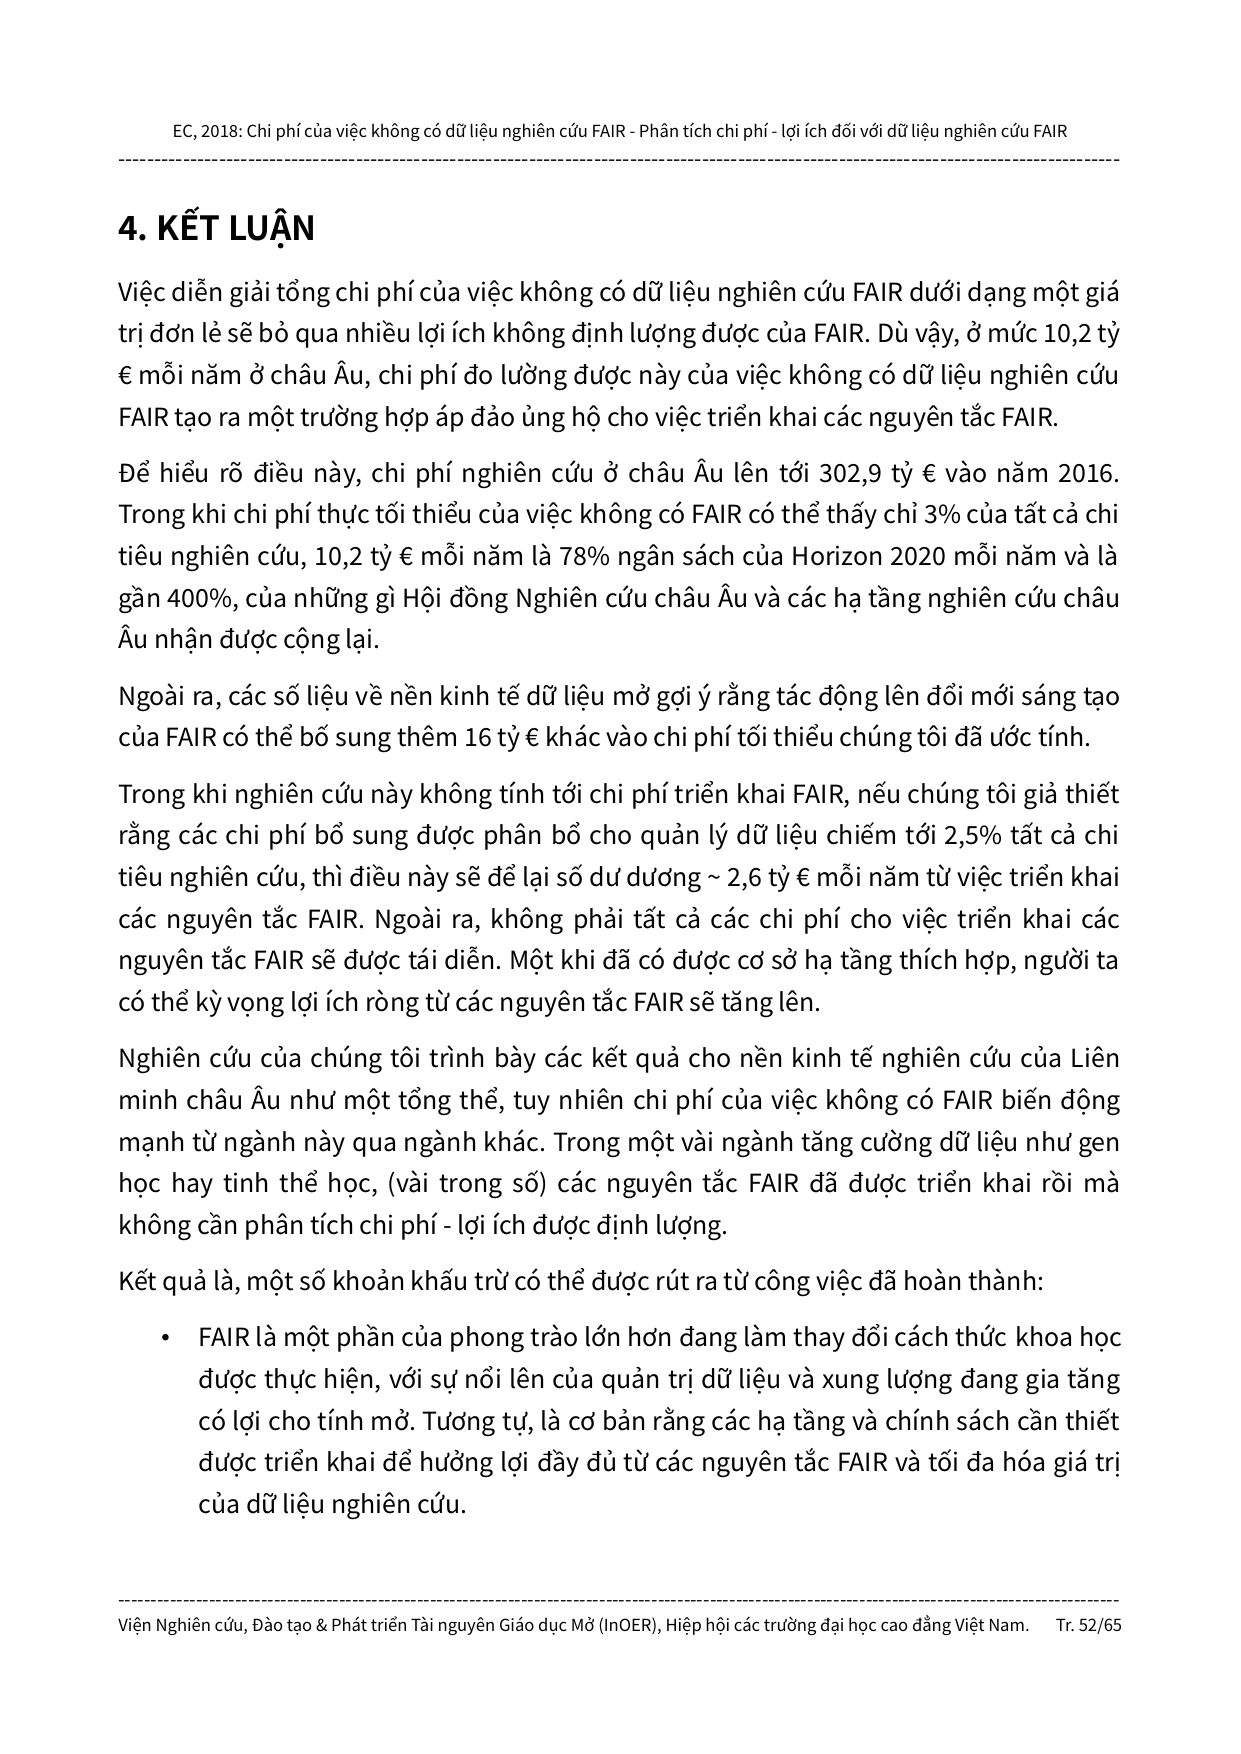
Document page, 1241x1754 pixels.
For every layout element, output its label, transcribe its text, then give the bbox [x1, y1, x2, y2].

text 4. KẾT LUẬN [118, 202, 1122, 250]
list FAIR là một phần của phong trào lớn hơn đang làm thay đổi cách thức khoa học được thực hiện, với sự nổi lên của quản trị dữ liệu và xung lượng đang gia tăng có lợi cho tính mở. Tương tự, là cơ bản rằng các hạ tầng và chính sách cần thiết được triển khai để hưởng lợi đầy đủ từ các nguyên tắc FAIR và tối đa hóa giá trị của dữ liệu nghiên cứu. [161, 1318, 1122, 1521]
text Việc diễn giải tổng chi phí của việc không có dữ liệu nghiên cứu FAIR dưới dạng một giá trị đơn lẻ sẽ bỏ qua nhiều lợi ích không định lượng được của FAIR. Dù vậy, ở mức 10,2 tỷ € mỗi năm ở châu Âu, chi phí đo lường được này của việc không có dữ liệu nghiên cứu FAIR tạo ra một trường hợp áp đảo ủng hộ cho việc triển khai các nguyên tắc FAIR. [118, 272, 1122, 433]
text Nghiên cứu của chúng tôi trình bày các kết quả cho nền kinh tế nghiên cứu của Liên minh châu Âu như một tổng thể, tuy nhiên chi phí của việc không có FAIR biến động mạnh từ ngành này qua ngành khác. Trong một vài ngành tăng cường dữ liệu như gen học hay tinh thể học, (vài trong số) các nguyên tắc FAIR đã được triển khai rồi mà không cần phân tích chi phí - lợi ích được định lượng. [118, 1039, 1122, 1242]
text Ngoài ra, các số liệu về nền kinh tế dữ liệu mở gợi ý rằng tác động lên đổi mới sáng tạo của FAIR có thể bố sung thêm 16 tỷ € khác vào chi phí tối thiểu chúng tôi đã ước tính. [118, 676, 1122, 754]
text Để hiểu rõ điều này, chi phí nghiên cứu ở châu Âu lên tới 302,9 tỷ € vào năm 2016. Trong khi chi phí thực tối thiểu của việc không có FAIR có thể thấy chỉ 3% của tất cả chi tiêu nghiên cứu, 10,2 tỷ € mỗi năm là 78% ngân sách của Horizon 2020 mỗi năm và là gần 400%, của những gì Hội đồng Nghiên cứu châu Âu và các hạ tầng nghiên cứu châu Âu nhận được cộng lại. [118, 453, 1122, 656]
text Kết quả là, một số khoản khấu trừ có thể được rút ra từ công việc đã hoàn thành: [118, 1262, 1122, 1298]
text Trong khi nghiên cứu này không tính tới chi phí triển khai FAIR, nếu chúng tôi giả thiết rằng các chi phí bổ sung được phân bổ cho quản lý dữ liệu chiếm tới 2,5% tất cả chi tiêu nghiên cứu, thì điều này sẽ để lại số dư dương ~ 2,6 tỷ € mỗi năm từ việc triển khai các nguyên tắc FAIR. Ngoài ra, không phải tất cả các chi phí cho việc triển khai các nguyên tắc FAIR sẽ được tái diễn. Một khi đã có được cơ sở hạ tầng thích hợp, người ta có thể kỳ vọng lợi ích ròng từ các nguyên tắc FAIR sẽ tăng lên. [118, 774, 1122, 1019]
